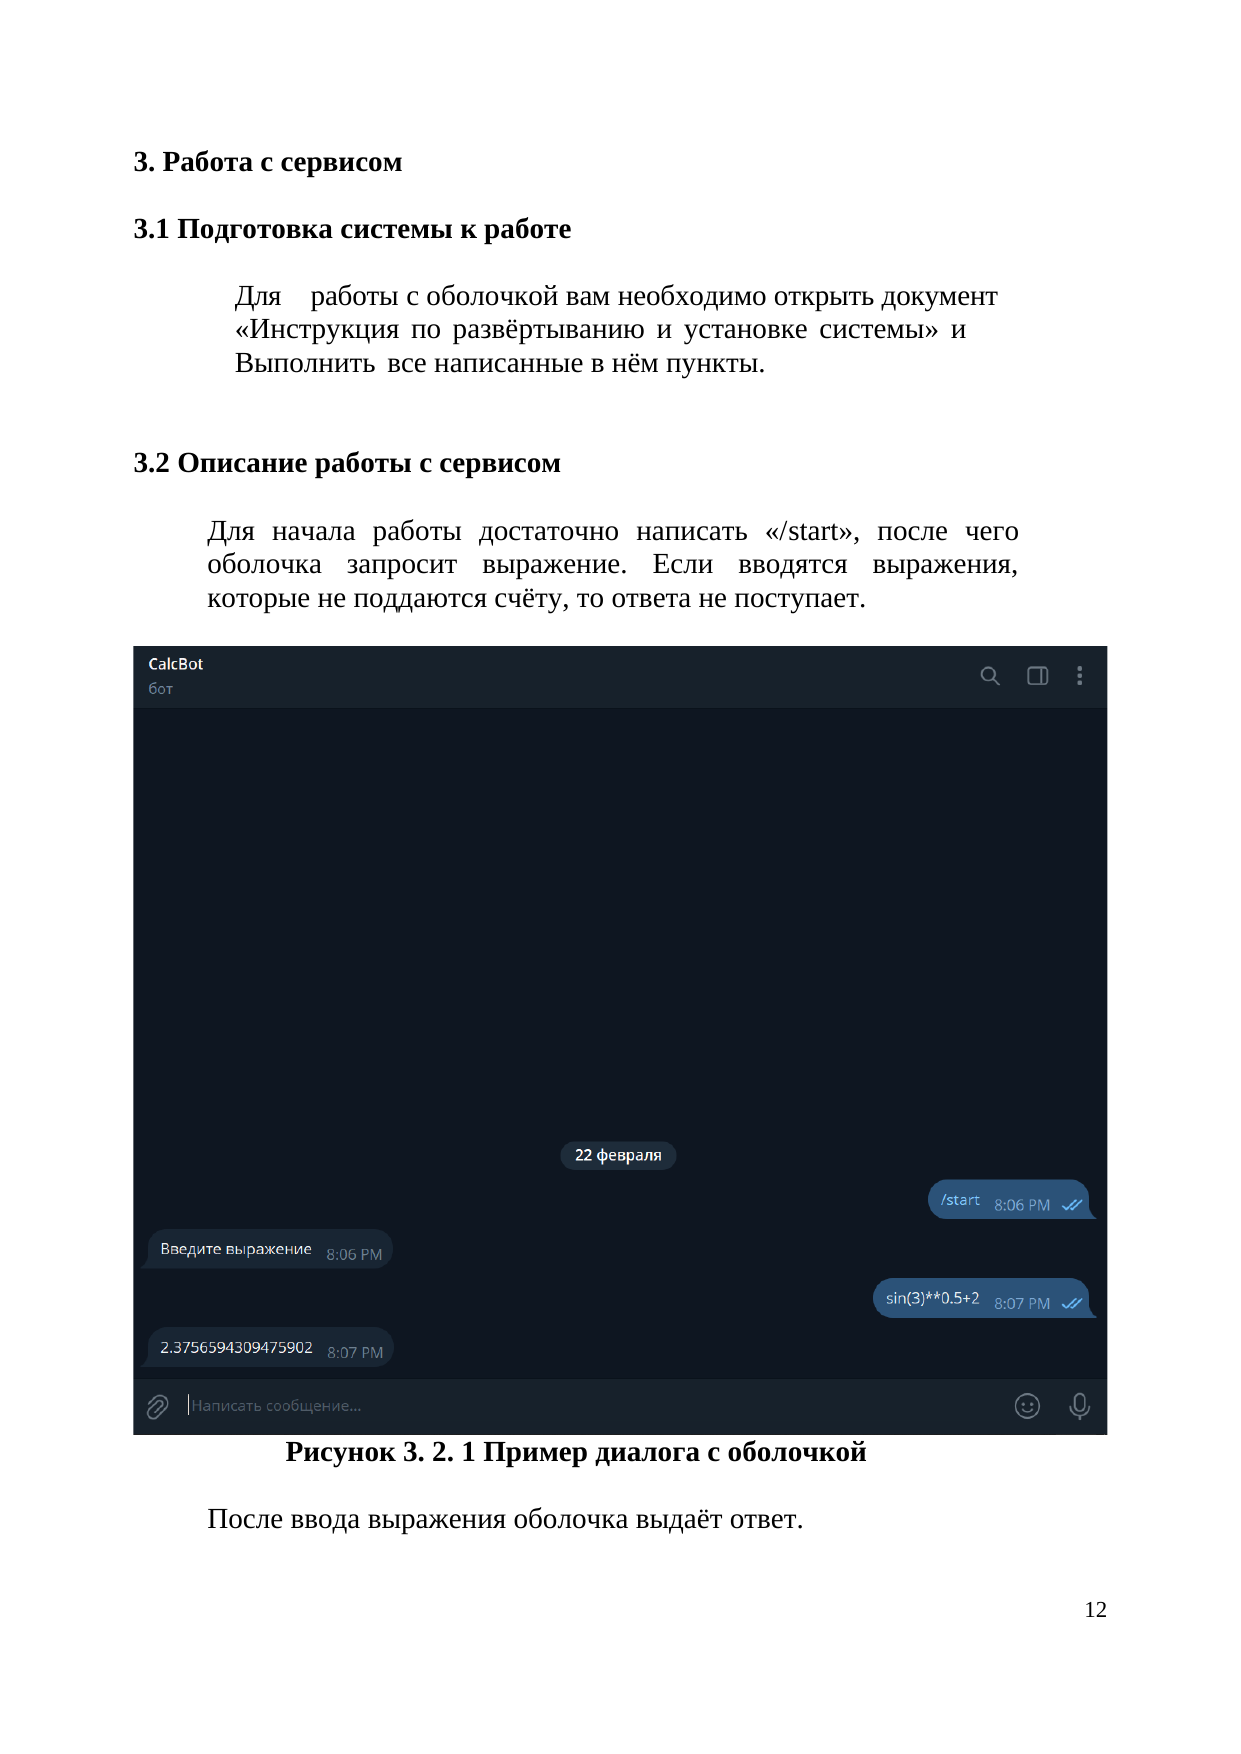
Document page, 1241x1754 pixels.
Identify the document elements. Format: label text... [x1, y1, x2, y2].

text Выполнить все написанные в нём пункты. [234, 345, 1107, 378]
text «Инструкция по развёртыванию и установке системы» и [234, 311, 1107, 345]
text Для работы с оболочкой вам необходимо открыть документ [234, 278, 1107, 311]
text 3. Работа с сервисом [133, 144, 1107, 177]
text После ввода выражения оболочка выдаёт ответ. [207, 1502, 1019, 1535]
text 3.1 Подготовка системы к работе [133, 211, 1019, 244]
text Рисунок 3. 2. 1 Пример диалога с оболочкой [133, 1435, 1019, 1468]
picture [133, 646, 1108, 1435]
text Для начала работы достаточно написать «/start», после чего оболочка запросит выражение. Если вводятся выражения, которые не поддаются счёту, то ответа не поступает. [207, 513, 1019, 613]
text 3.2 Описание работы с сервисом [133, 446, 1019, 479]
